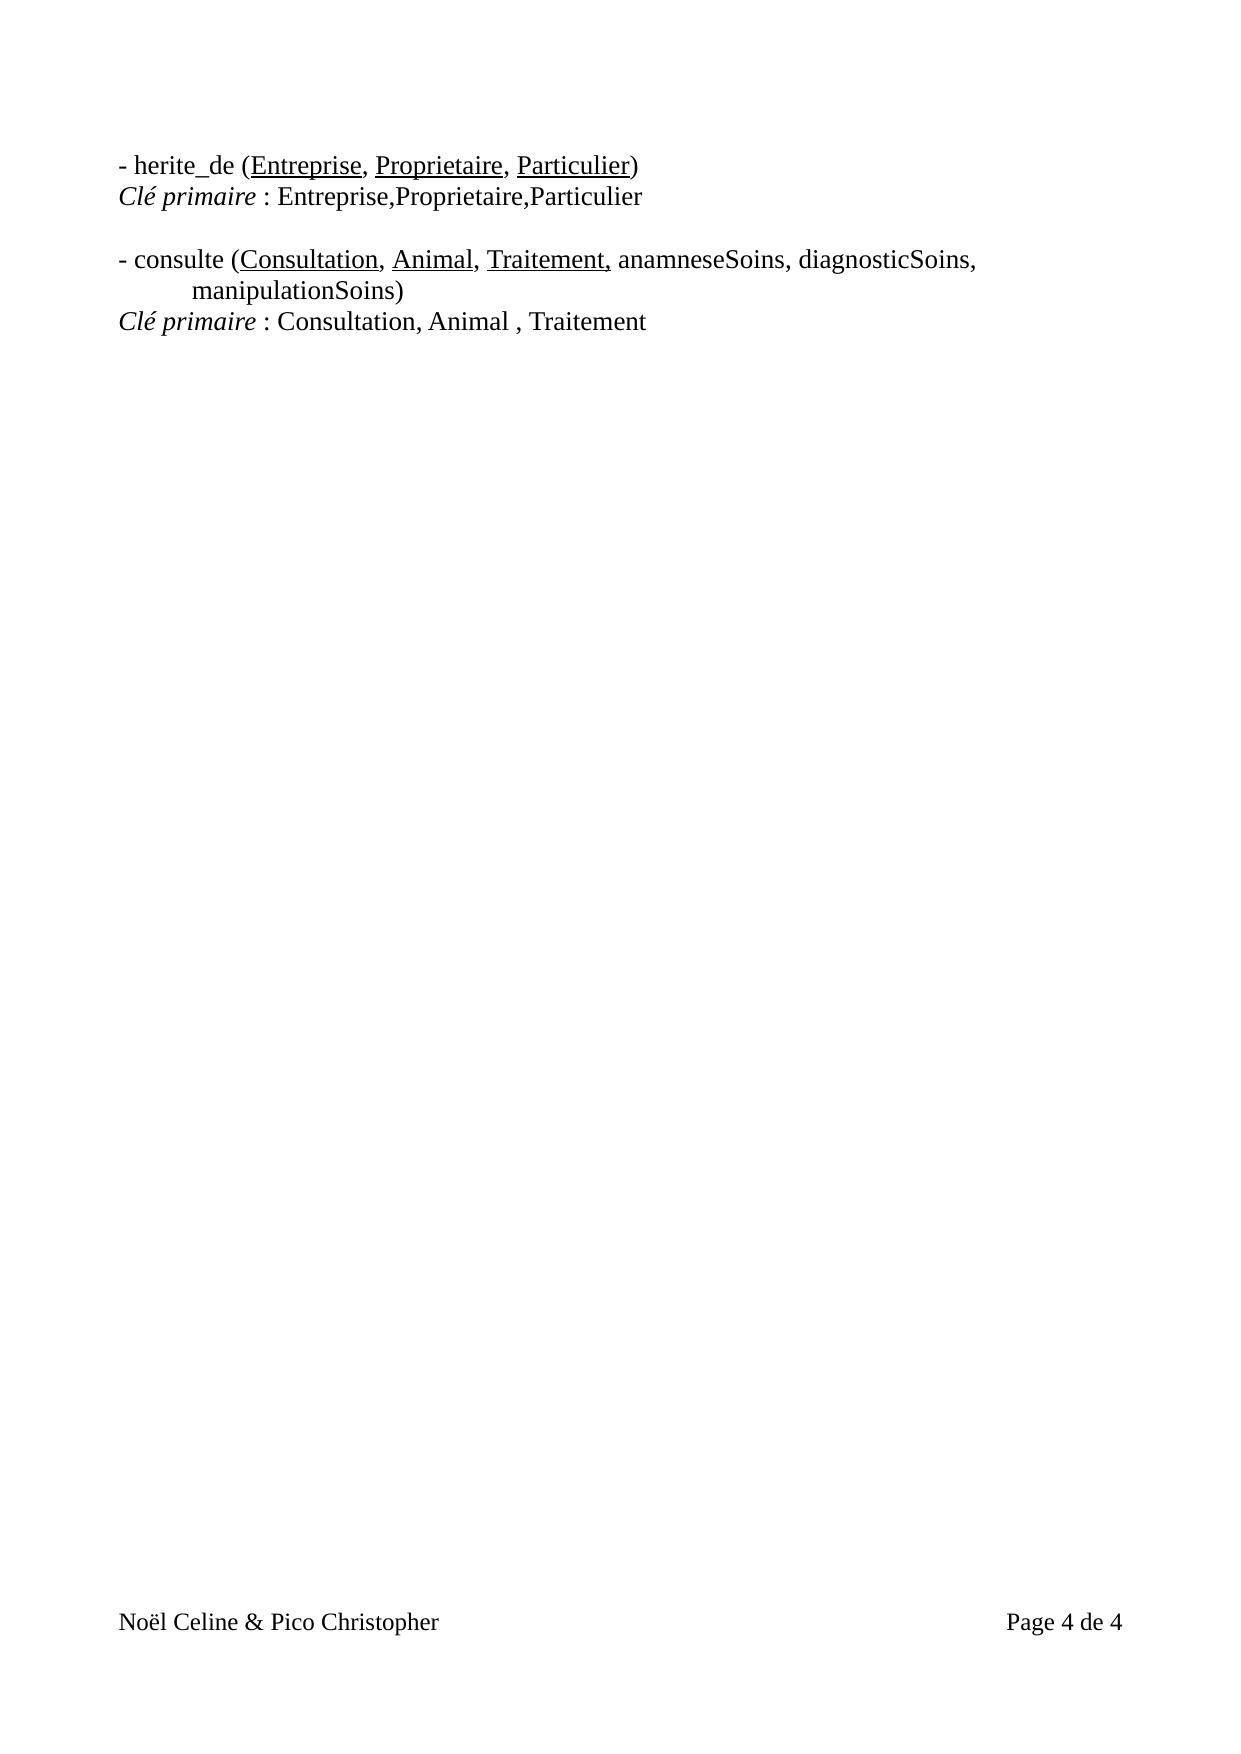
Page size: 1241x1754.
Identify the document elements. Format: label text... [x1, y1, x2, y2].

text Clé primaire : Entreprise,Proprietaire,Particulier [118, 180, 1122, 212]
text - herite_de (Entreprise, Proprietaire, Particulier) [118, 149, 1122, 180]
text Clé primaire : Consultation, Animal , Traitement [118, 305, 1122, 336]
text - consulte (Consultation, Animal, Traitement, anamneseSoins, diagnosticSoins, manipulationSoins) [118, 243, 1122, 305]
